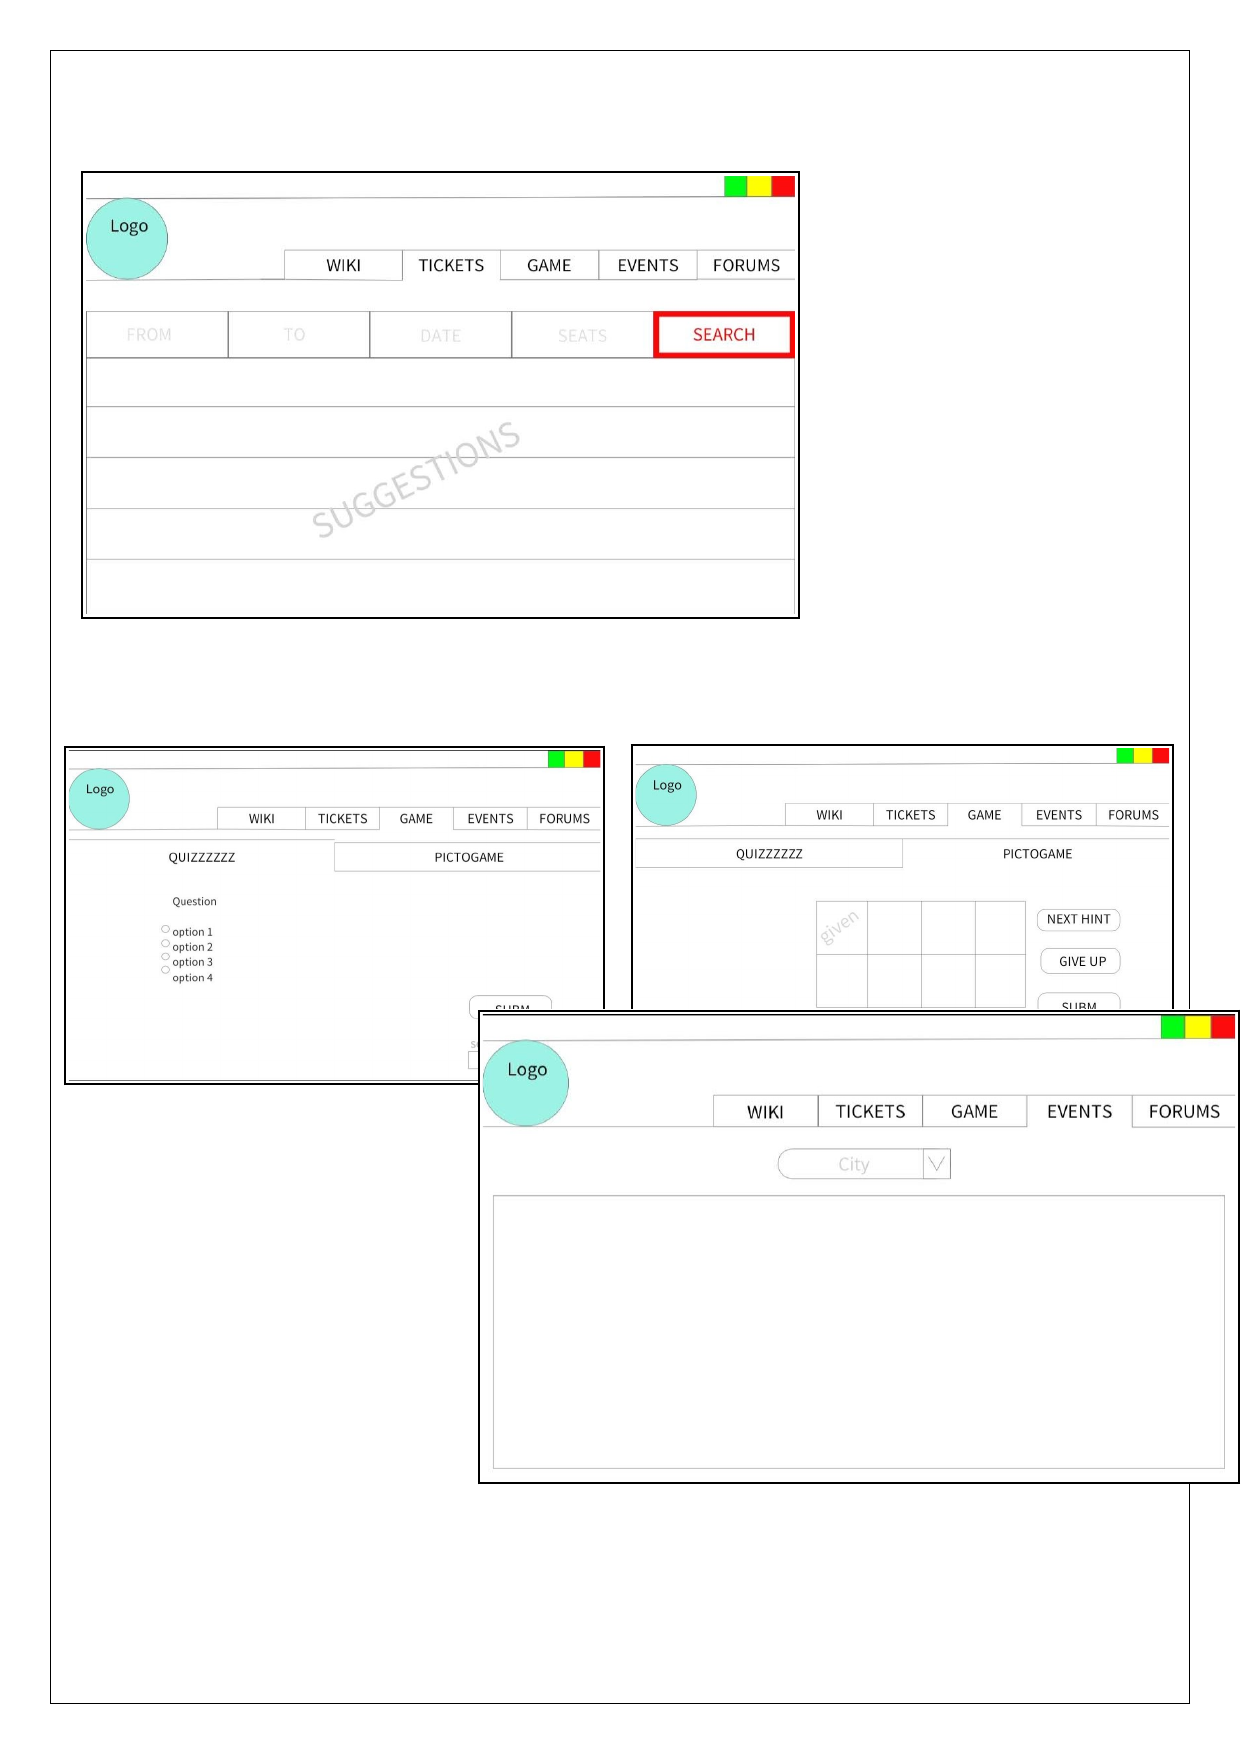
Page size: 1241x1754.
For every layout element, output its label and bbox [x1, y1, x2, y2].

picture [482, 1014, 1235, 1480]
picture [68, 750, 601, 1081]
picture [86, 176, 795, 614]
picture [635, 748, 1170, 1009]
